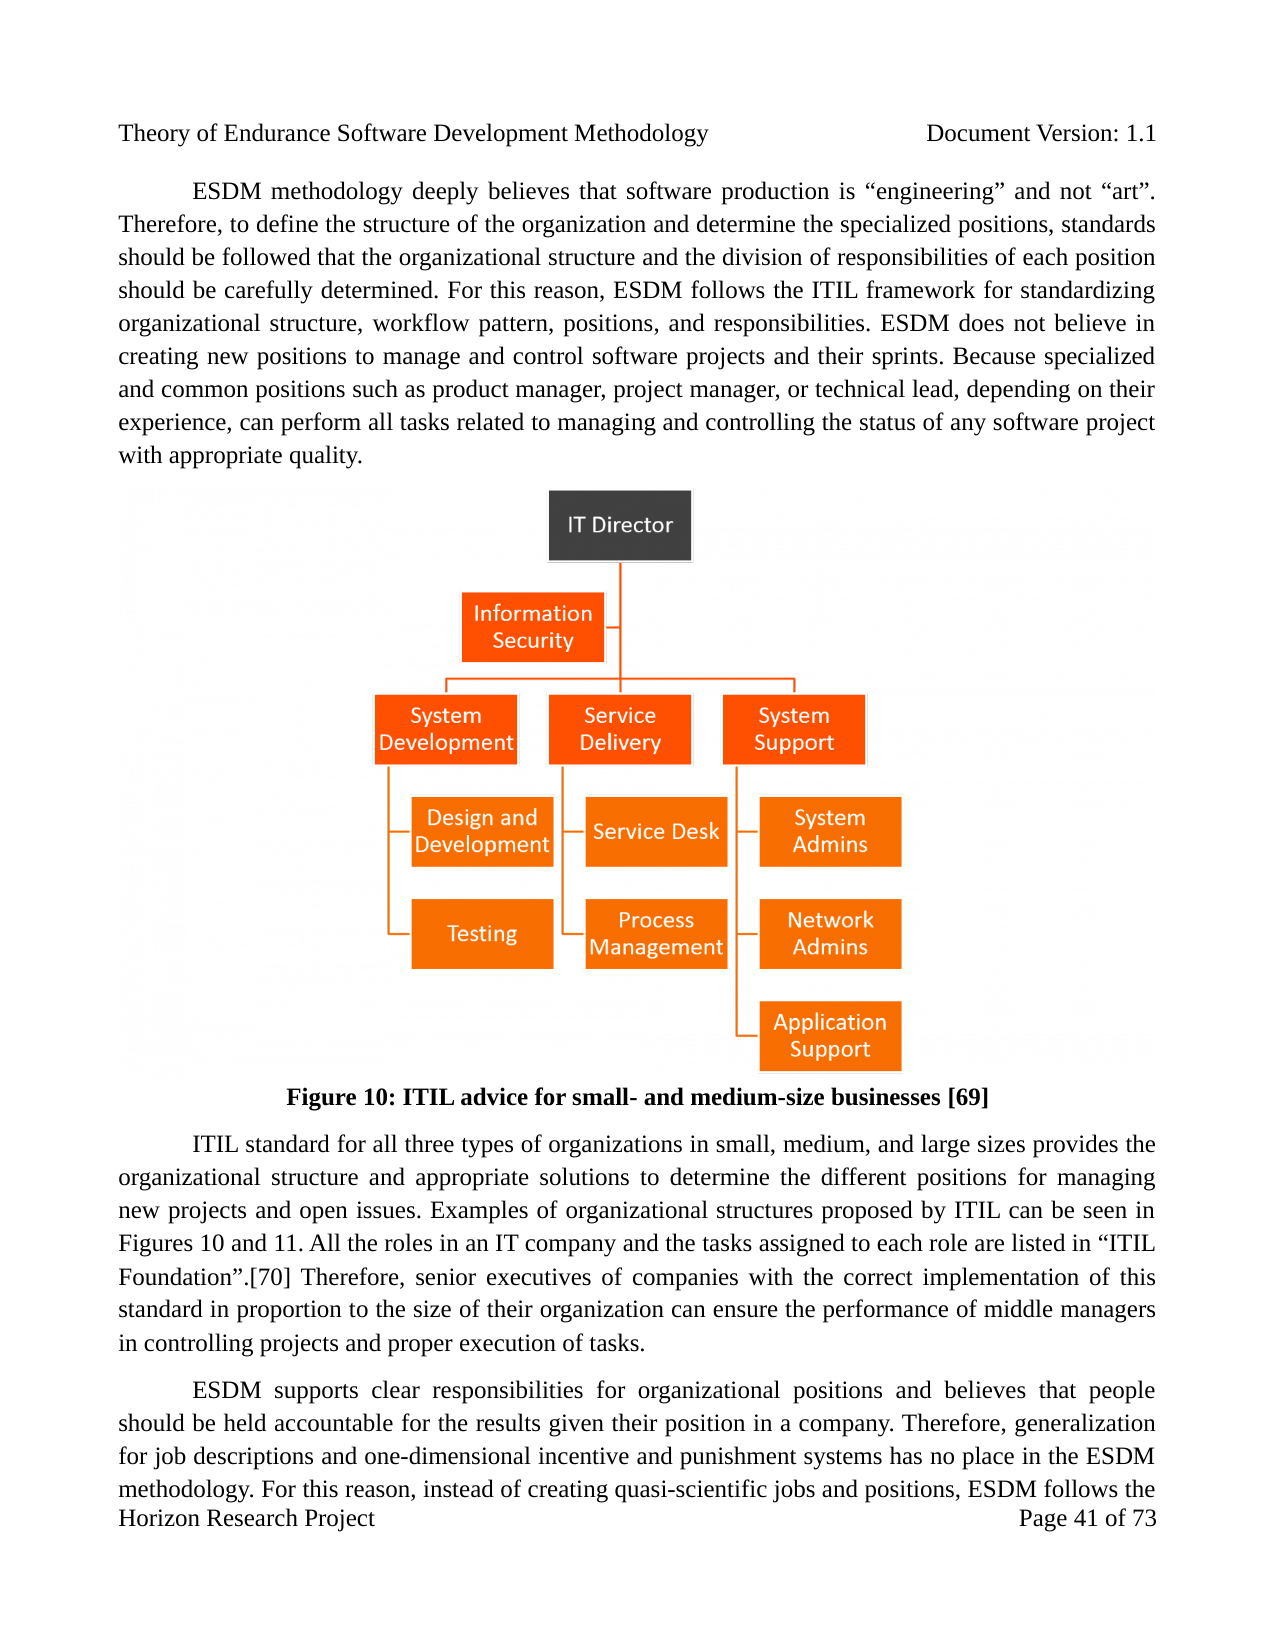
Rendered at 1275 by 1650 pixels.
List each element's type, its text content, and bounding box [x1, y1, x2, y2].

text ESDM methodology deeply believes that software production is “engineering” and not “art”. Therefore, to define the structure of the organization and determine the specialized positions, standards should be followed that the organizational structure and the division of responsibilities of each position should be carefully determined. For this reason, ESDM follows the ITIL framework for standardizing organizational structure, workflow pattern, positions, and responsibilities. ESDM does not believe in creating new positions to manage and control software projects and their sprints. Because specialized and common positions such as product manager, project manager, or technical lead, depending on their experience, can perform all tasks related to managing and controlling the status of any software project with appropriate quality. [118, 176, 1157, 469]
text ESDM supports clear responsibilities for organizational positions and believes that people should be held accountable for the results given their position in a company. Therefore, generalization for job descriptions and one-dimensional incentive and punishment systems has no place in the ESDM methodology. For this reason, instead of creating quasi-scientific jobs and positions, ESDM follows the [118, 1375, 1157, 1503]
text Figure 10: ITIL advice for small- and medium-size businesses [69] [118, 488, 1157, 1111]
text ITIL standard for all three types of organizations in small, medium, and large sizes provides the organizational structure and appropriate solutions to determine the different positions for managing new projects and open issues. Examples of organizational structures proposed by ITIL can be seen in Figures 10 and 11. All the roles in an IT company and the tasks assigned to each role are listed in “ITIL Foundation”.[70] Therefore, senior executives of companies with the correct implementation of this standard in proportion to the size of their organization can ensure the performance of middle managers in controlling projects and proper execution of tasks. [118, 1129, 1157, 1356]
picture [120, 488, 1155, 1078]
